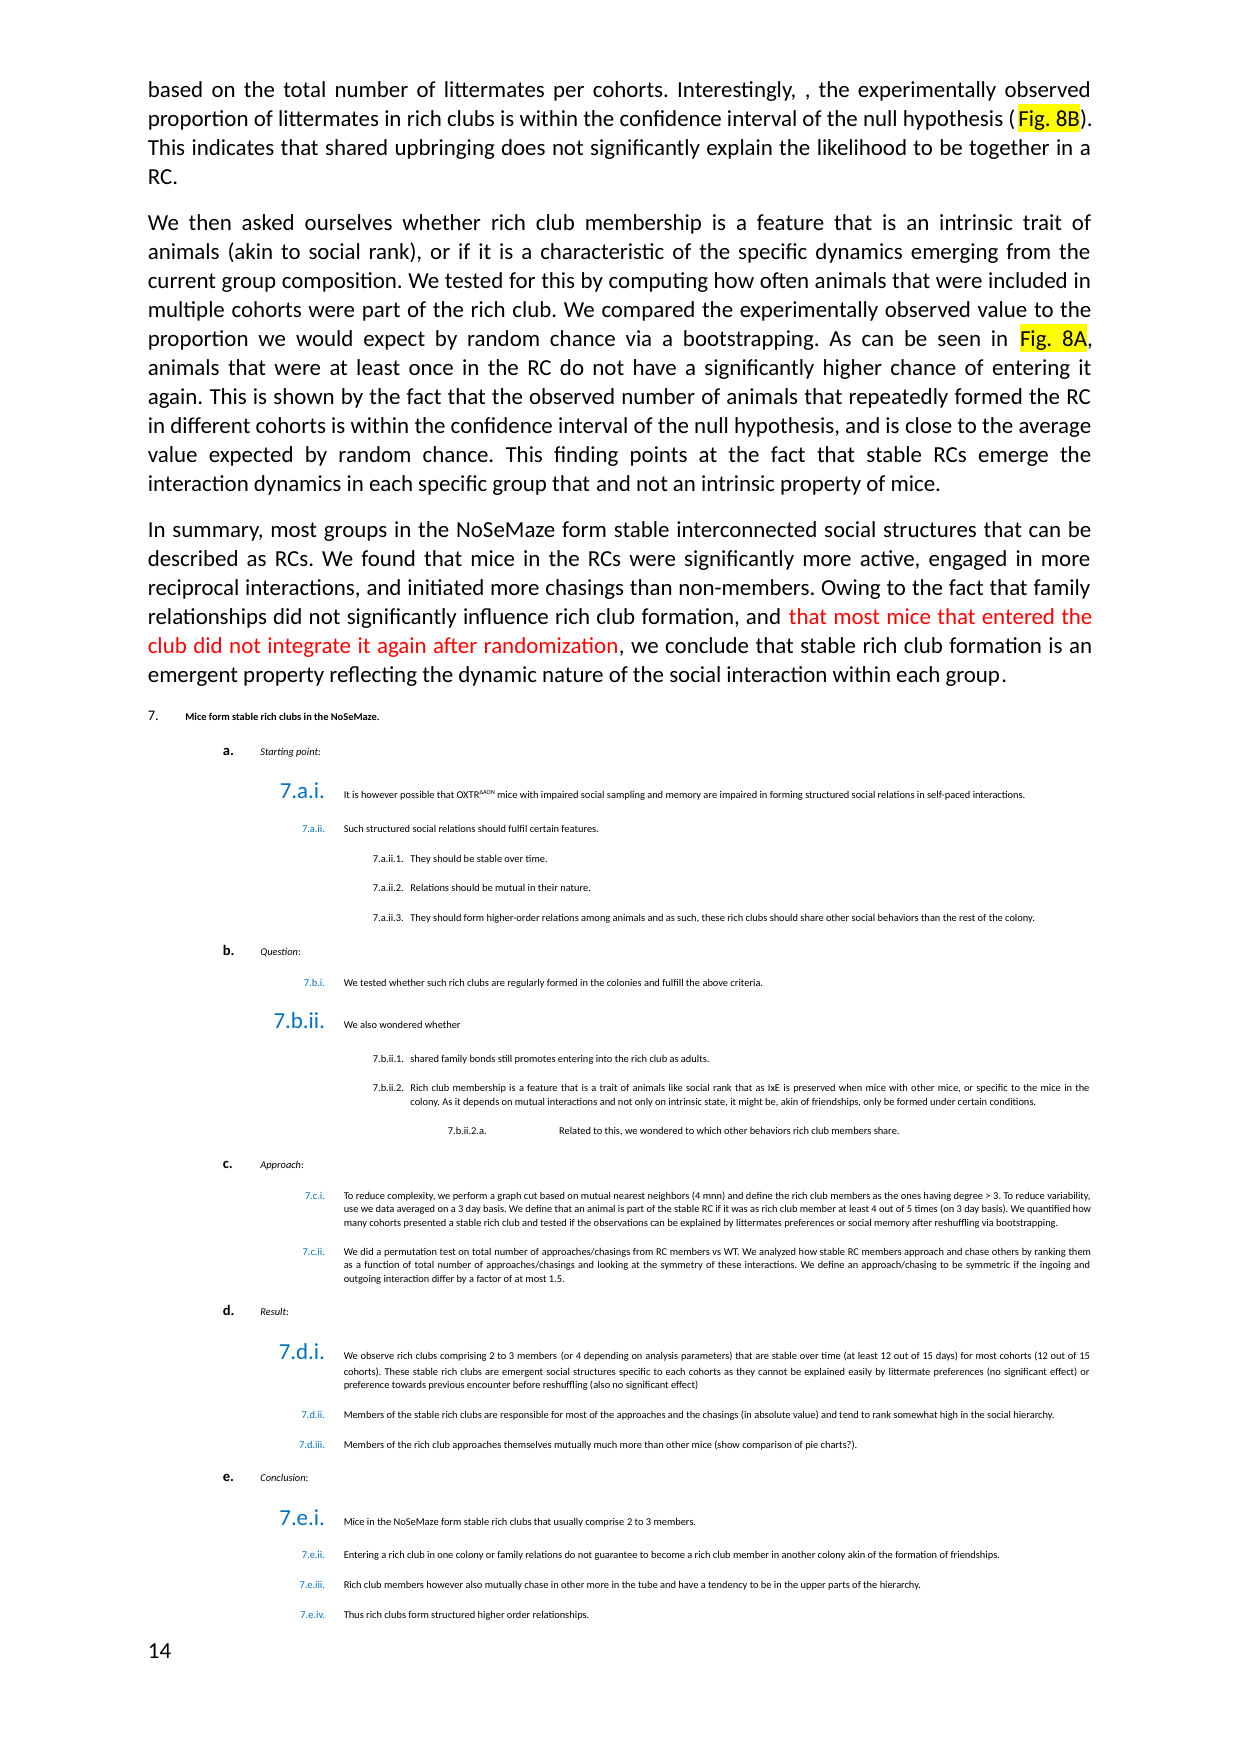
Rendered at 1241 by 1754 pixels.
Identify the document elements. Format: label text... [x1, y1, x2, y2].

list Conclusion: [223, 1468, 1093, 1486]
list Mice in the NoSeMaze form stable rich clubs that usually comprise 2 to 3 members. [325, 1503, 1093, 1531]
text based on the total number of littermates per cohorts. Interestingly, , the experimentally observed proportion of littermates in rich clubs is within the confidence interval of the null hypothesis (Fig. 8B). This indicates that shared upbringing does not significantly explain the likelihood to be together in a RC. [148, 75, 1093, 190]
list Rich club membership is a feature that is a trait of animals like social rank that as IxE is preserved when mice with other mice, or specific to the mice in the colony. As it depends on mutual interactions and not only on intrinsic state, it might be, akin of friendships, only be formed under certain conditions. [373, 1082, 1093, 1108]
list Rich club members however also mutually chase in other more in the tube and have a tendency to be in the upper parts of the hierarchy. [325, 1578, 1093, 1591]
list We observe rich clubs comprising 2 to 3 members (or 4 depending on analysis parameters) that are stable over time (at least 12 out of 15 days) for most cohorts (12 out of 15 cohorts). These stable rich clubs are emergent social structures specific to each cohorts as they cannot be explained easily by littermate preferences (no significant effect) or preference towards previous encounter before reshuffling (also no significant effect) [325, 1337, 1093, 1391]
text In summary, most groups in the NoSeMaze form stable interconnected social structures that can be described as RCs. We found that mice in the RCs were significantly more active, engaged in more reciprocal interactions, and initiated more chasings than non-members. Owing to the fact that family relationships did not significantly influence rich club formation, and that most mice that entered the club did not integrate it again after randomization, we conclude that stable rich club formation is an emergent property reflecting the dynamic nature of the social interaction within each group. [148, 515, 1093, 688]
list Relations should be mutual in their nature. [373, 882, 1093, 894]
list To reduce complexity, we perform a graph cut based on mutual nearest neighbors (4 mnn) and define the rich club members as the ones having degree > 3. To reduce variability, use we data averaged on a 3 day basis. We define that an animal is part of the stable RC if it was as rich club member at least 4 out of 5 times (on 3 day basis). We quantified how many cohorts presented a stable rich club and tested if the observations can be explained by littermates preferences or social memory after reshuffling via bootstrapping. [325, 1189, 1093, 1228]
list We did a permutation test on total number of approaches/chasings from RC members vs WT. We analyzed how stable RC members approach and chase others by ranking them as a function of total number of approaches/chasings and looking at the symmetry of these interactions. We define an approach/chasing to be symmetric if the ingoing and outgoing interaction differ by a factor of at most 1.5. [325, 1246, 1093, 1284]
list Mice form stable rich clubs in the NoSeMaze. [148, 706, 1093, 724]
list Members of the rich club approaches themselves mutually much more than other mice (show comparison of pie charts?). [325, 1438, 1093, 1451]
list We also wondered whether [325, 1006, 1093, 1034]
list Approach: [223, 1154, 1093, 1172]
list It is however possible that OXTRΔAON mice with impaired social sampling and memory are impaired in forming structured social relations in self-paced interactions. [325, 776, 1093, 804]
list They should form higher-order relations among animals and as such, these rich clubs should share other social behaviors than the rest of the colony. [373, 912, 1093, 924]
list Starting point: [223, 741, 1093, 759]
list Question: [223, 941, 1093, 959]
list We tested whether such rich clubs are regularly formed in the colonies and fulfill the above criteria. [325, 976, 1093, 989]
list Result: [223, 1302, 1093, 1319]
list Related to this, we wondered to which other behaviors rich club members share. [448, 1125, 1093, 1137]
list shared family bonds still promotes entering into the rich club as adults. [373, 1052, 1093, 1065]
list They should be stable over time. [373, 852, 1093, 865]
text We then asked ourselves whether rich club membership is a feature that is an intrinsic trait of animals (akin to social rank), or if it is a characteristic of the specific dynamics emerging from the current group composition. We tested for this by computing how often animals that were included in multiple cohorts were part of the rich club. We compared the experimentally observed value to the proportion we would expect by random chance via a bootstrapping. As can be seen in Fig. 8A, animals that were at least once in the RC do not have a significantly higher chance of entering it again. This is shown by the fact that the observed number of animals that repeatedly formed the RC in different cohorts is within the confidence interval of the null hypothesis, and is close to the average value expected by random chance. This finding points at the fact that stable RCs emerge the interaction dynamics in each specific group that and not an intrinsic property of mice. [148, 208, 1093, 497]
list Entering a rich club in one colony or family relations do not guarantee to become a rich club member in another colony akin of the formation of friendships. [325, 1548, 1093, 1561]
list Members of the stable rich clubs are responsible for most of the approaches and the chasings (in absolute value) and tend to rank somewhat high in the social hierarchy. [325, 1408, 1093, 1421]
list Thus rich clubs form structured higher order relationships. [325, 1608, 1093, 1621]
list Such structured social relations should fulfil certain features. [325, 822, 1093, 835]
